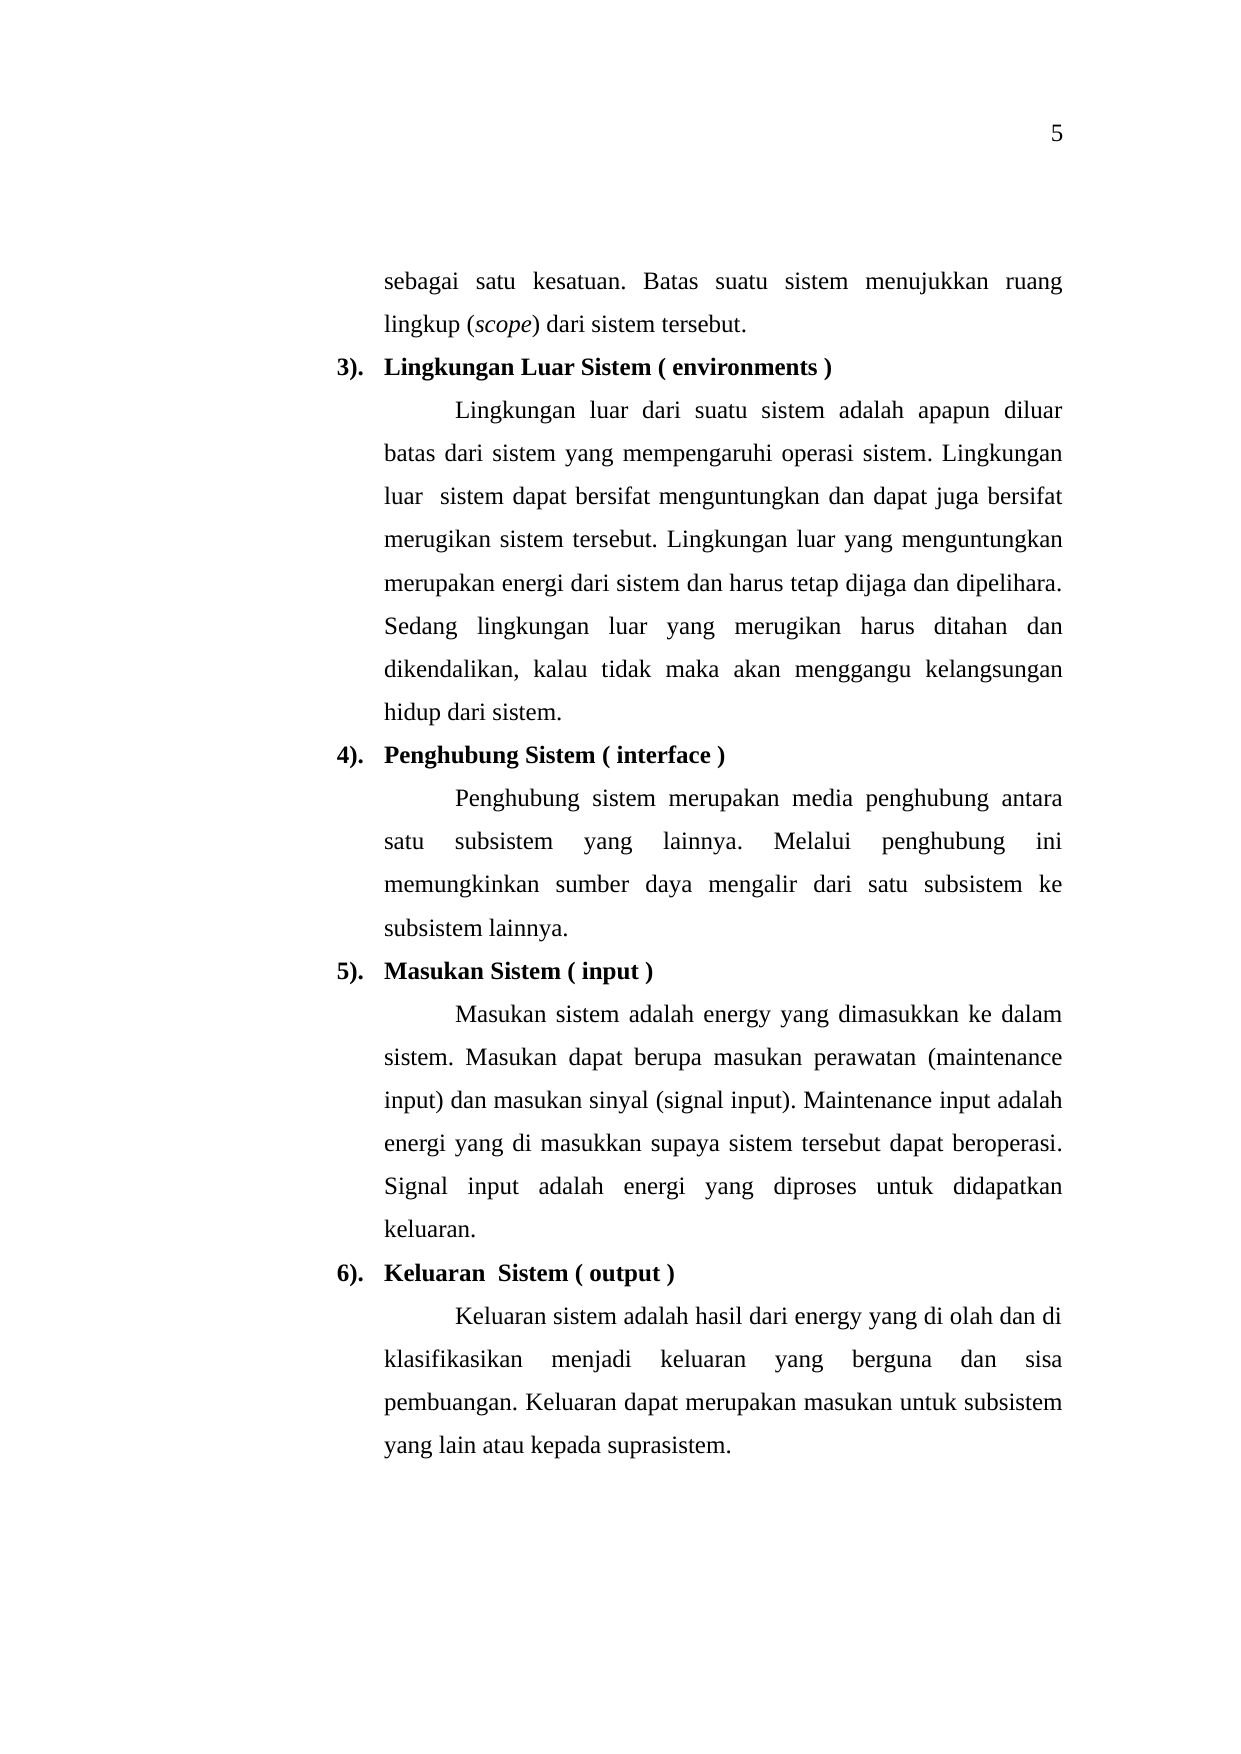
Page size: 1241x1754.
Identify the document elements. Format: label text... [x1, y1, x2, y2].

list Lingkungan Luar Sistem ( environments ) [337, 352, 1063, 381]
list Keluaran Sistem ( output ) [337, 1258, 1063, 1286]
text Keluaran sistem adalah hasil dari energy yang di olah dan di klasifikasikan menjadi keluaran yang berguna dan sisa pembuangan. Keluaran dapat merupakan masukan untuk subsistem yang lain atau kepada suprasistem. [384, 1301, 1063, 1459]
text sebagai satu kesatuan. Batas suatu sistem menujukkan ruang lingkup (scope) dari sistem tersebut. [384, 266, 1063, 338]
text Penghubung sistem merupakan media penghubung antara satu subsistem yang lainnya. Melalui penghubung ini memungkinkan sumber daya mengalir dari satu subsistem ke subsistem lainnya. [384, 783, 1063, 941]
list Masukan Sistem ( input ) [337, 956, 1063, 984]
text Lingkungan luar dari suatu sistem adalah apapun diluar batas dari sistem yang mempengaruhi operasi sistem. Lingkungan luar sistem dapat bersifat menguntungkan dan dapat juga bersifat merugikan sistem tersebut. Lingkungan luar yang menguntungkan merupakan energi dari sistem dan harus tetap dijaga dan dipelihara. Sedang lingkungan luar yang merugikan harus ditahan dan dikendalikan, kalau tidak maka akan menggangu kelangsungan hidup dari sistem. [384, 395, 1063, 726]
text Masukan sistem adalah energy yang dimasukkan ke dalam sistem. Masukan dapat berupa masukan perawatan (maintenance input) dan masukan sinyal (signal input). Maintenance input adalah energi yang di masukkan supaya sistem tersebut dapat beroperasi. Signal input adalah energi yang diproses untuk didapatkan keluaran. [384, 999, 1063, 1243]
list Penghubung Sistem ( interface ) [337, 740, 1063, 769]
